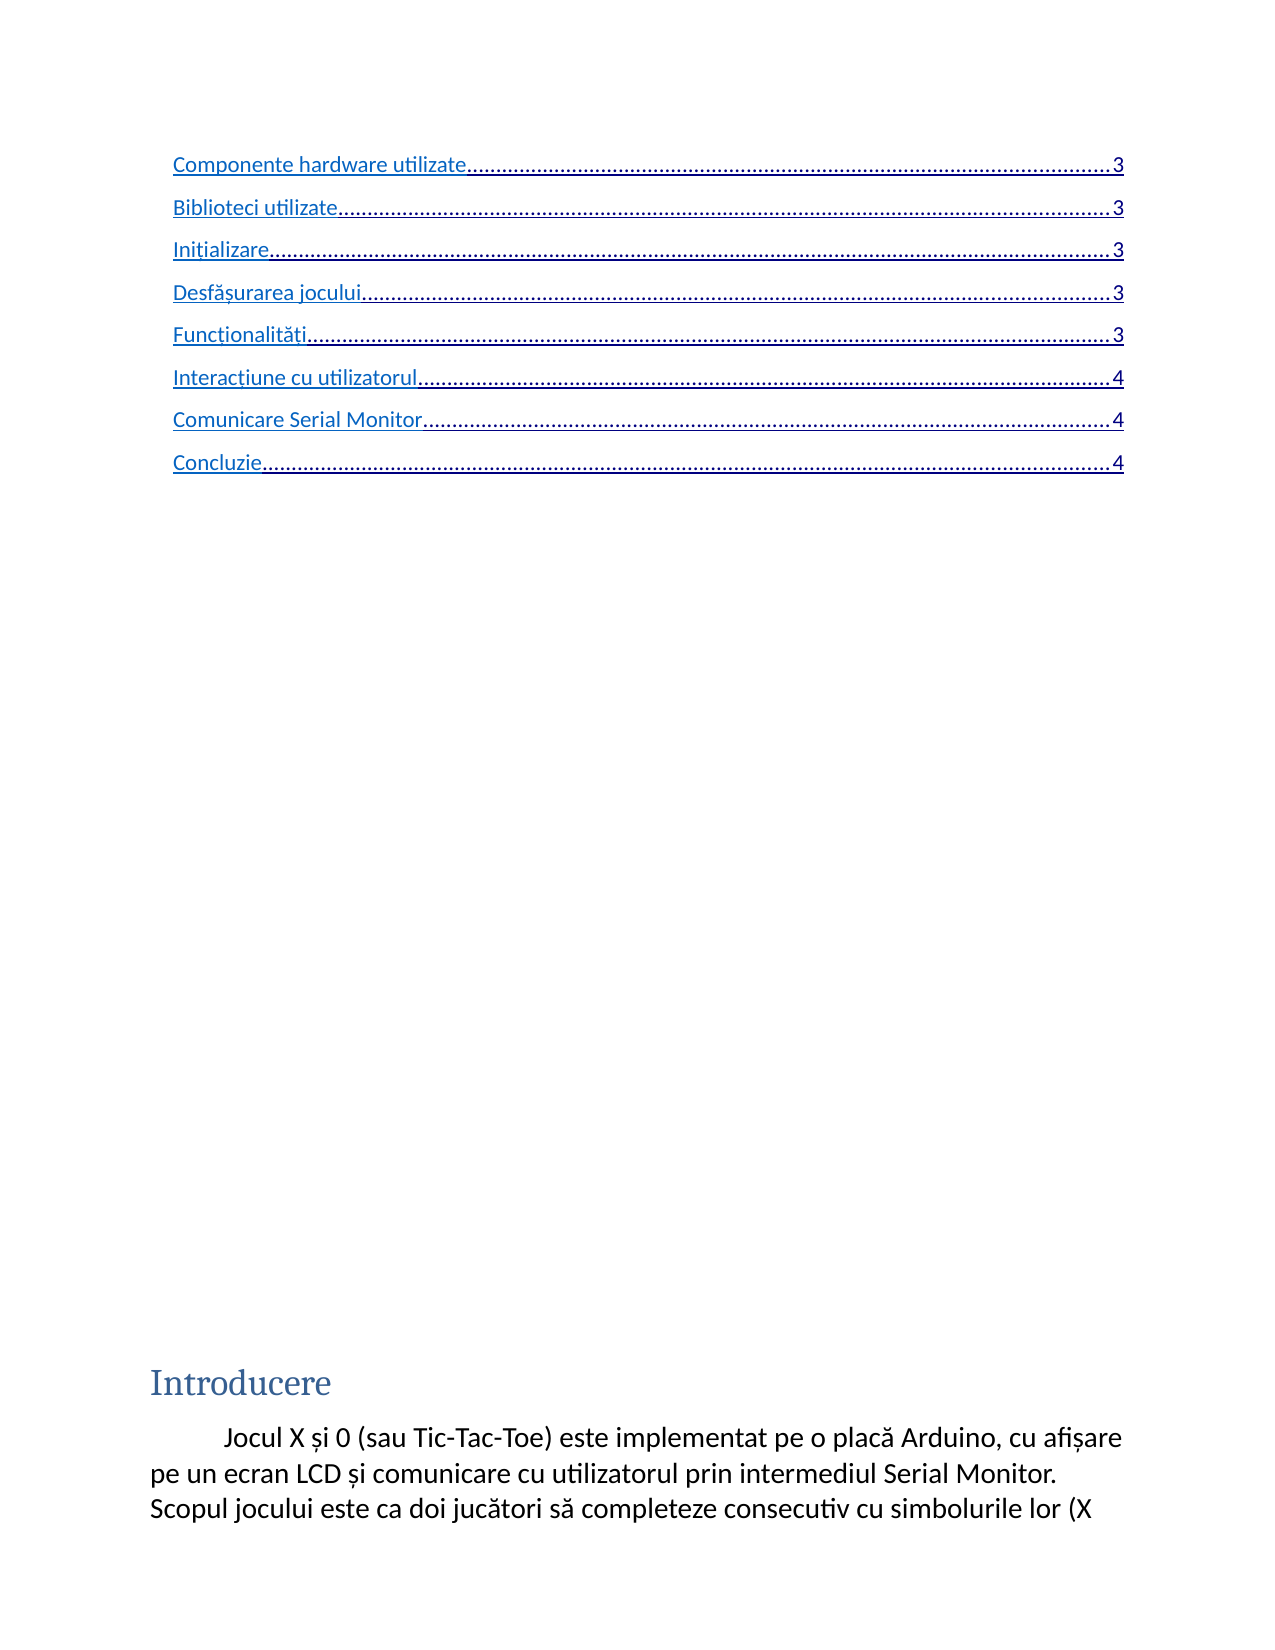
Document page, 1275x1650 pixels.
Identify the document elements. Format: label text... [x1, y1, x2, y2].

text Concluzie 4 [173, 448, 1125, 476]
text Comunicare Serial Monitor 4 [173, 406, 1125, 434]
text Componente hardware utilizate 3 [173, 150, 1125, 178]
text Biblioteci utilizate 3 [173, 193, 1125, 221]
text Funcționalități 3 [173, 320, 1125, 348]
text Inițializare 3 [173, 235, 1125, 263]
text Jocul X și 0 (sau Tic-Tac-Toe) este implementat pe o placă Arduino, cu afișare pe un ecran LCD și comunicare cu utilizatorul prin intermediul Serial Monitor. Scopul jocului este ca doi jucători să completeze consecutiv cu simbolurile lor (X [150, 1419, 1125, 1526]
text Interacțiune cu utilizatorul 4 [173, 363, 1125, 391]
text Desfășurarea jocului 3 [173, 278, 1125, 306]
subtitle Introducere [150, 1361, 1125, 1404]
